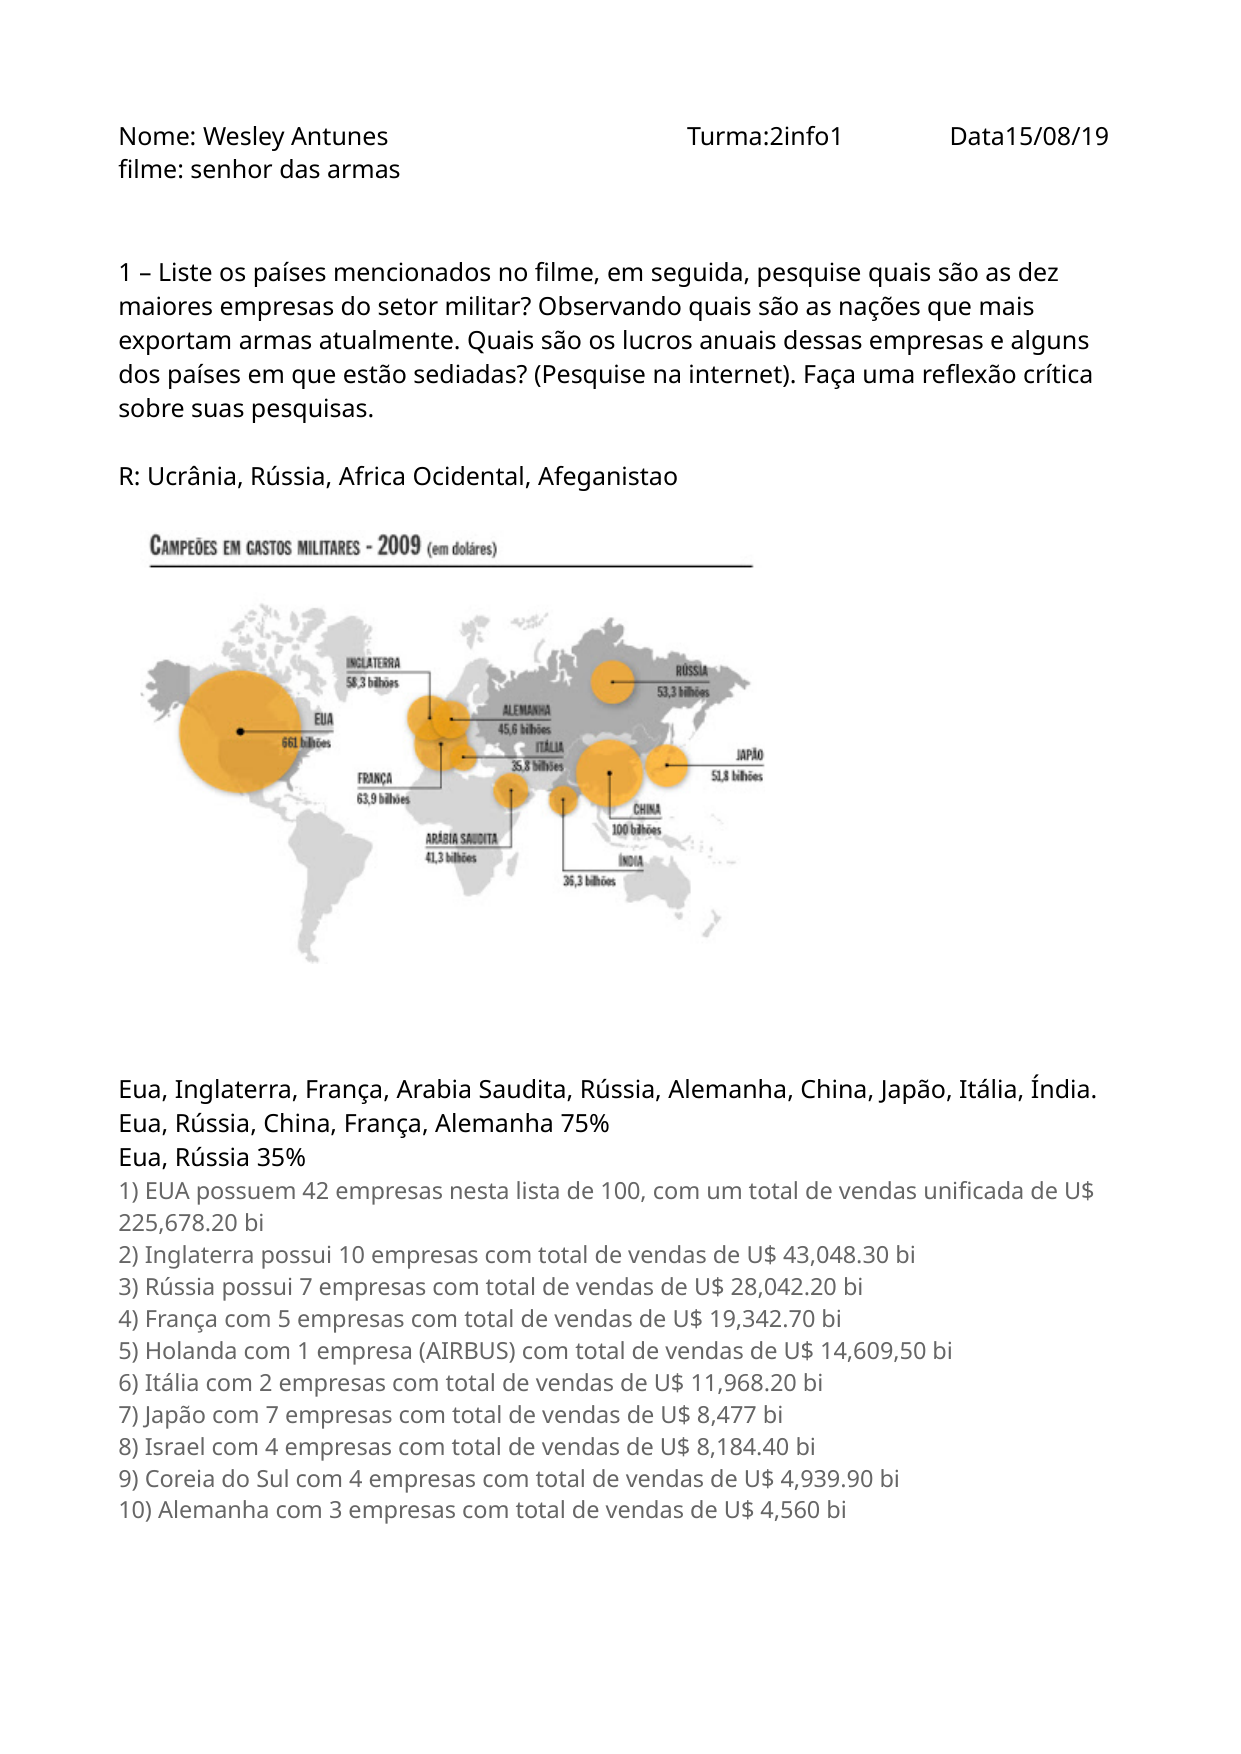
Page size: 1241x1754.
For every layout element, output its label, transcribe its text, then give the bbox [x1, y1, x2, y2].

text Eua, Rússia, China, França, Alemanha 75% [118, 1106, 1122, 1140]
text 1 – Liste os países mencionados no filme, em seguida, pesquise quais são as dez maiores empresas do setor militar? Observando quais são as nações que mais exportam armas atualmente. Quais são os lucros anuais dessas empresas e alguns dos países em que estão sediadas? (Pesquise na internet). Faça uma reflexão crítica sobre suas pesquisas. [118, 254, 1122, 425]
text R: Ucrânia, Rússia, Africa Ocidental, Afeganistao [118, 459, 1122, 493]
text Eua, Inglaterra, França, Arabia Saudita, Rússia, Alemanha, China, Japão, Itália, Índia. [118, 1072, 1122, 1106]
text 1) EUA possuem 42 empresas nesta lista de 100, com um total de vendas unificada de U$ 225,678.20 bi 2) Inglaterra possui 10 empresas com total de vendas de U$ 43,048.30 bi 3) Rússia possui 7 empresas com total de vendas de U$ 28,042.20 bi 4) França com 5 empresas com total de vendas de U$ 19,342.70 bi 5) Holanda com 1 empresa (AIRBUS) com total de vendas de U$ 14,609,50 bi 6) Itália com 2 empresas com total de vendas de U$ 11,968.20 bi 7) Japão com 7 empresas com total de vendas de U$ 8,477 bi 8) Israel com 4 empresas com total de vendas de U$ 8,184.40 bi 9) Coreia do Sul com 4 empresas com total de vendas de U$ 4,939.90 bi 10) Alemanha com 3 empresas com total de vendas de U$ 4,560 bi [118, 1174, 1122, 1526]
picture [140, 530, 766, 964]
text Nome: Wesley Antunes Turma:2info1 Data15/08/19 [118, 118, 1122, 152]
text Eua, Rússia 35% [118, 1140, 1122, 1174]
text filme: senhor das armas [118, 152, 1122, 186]
